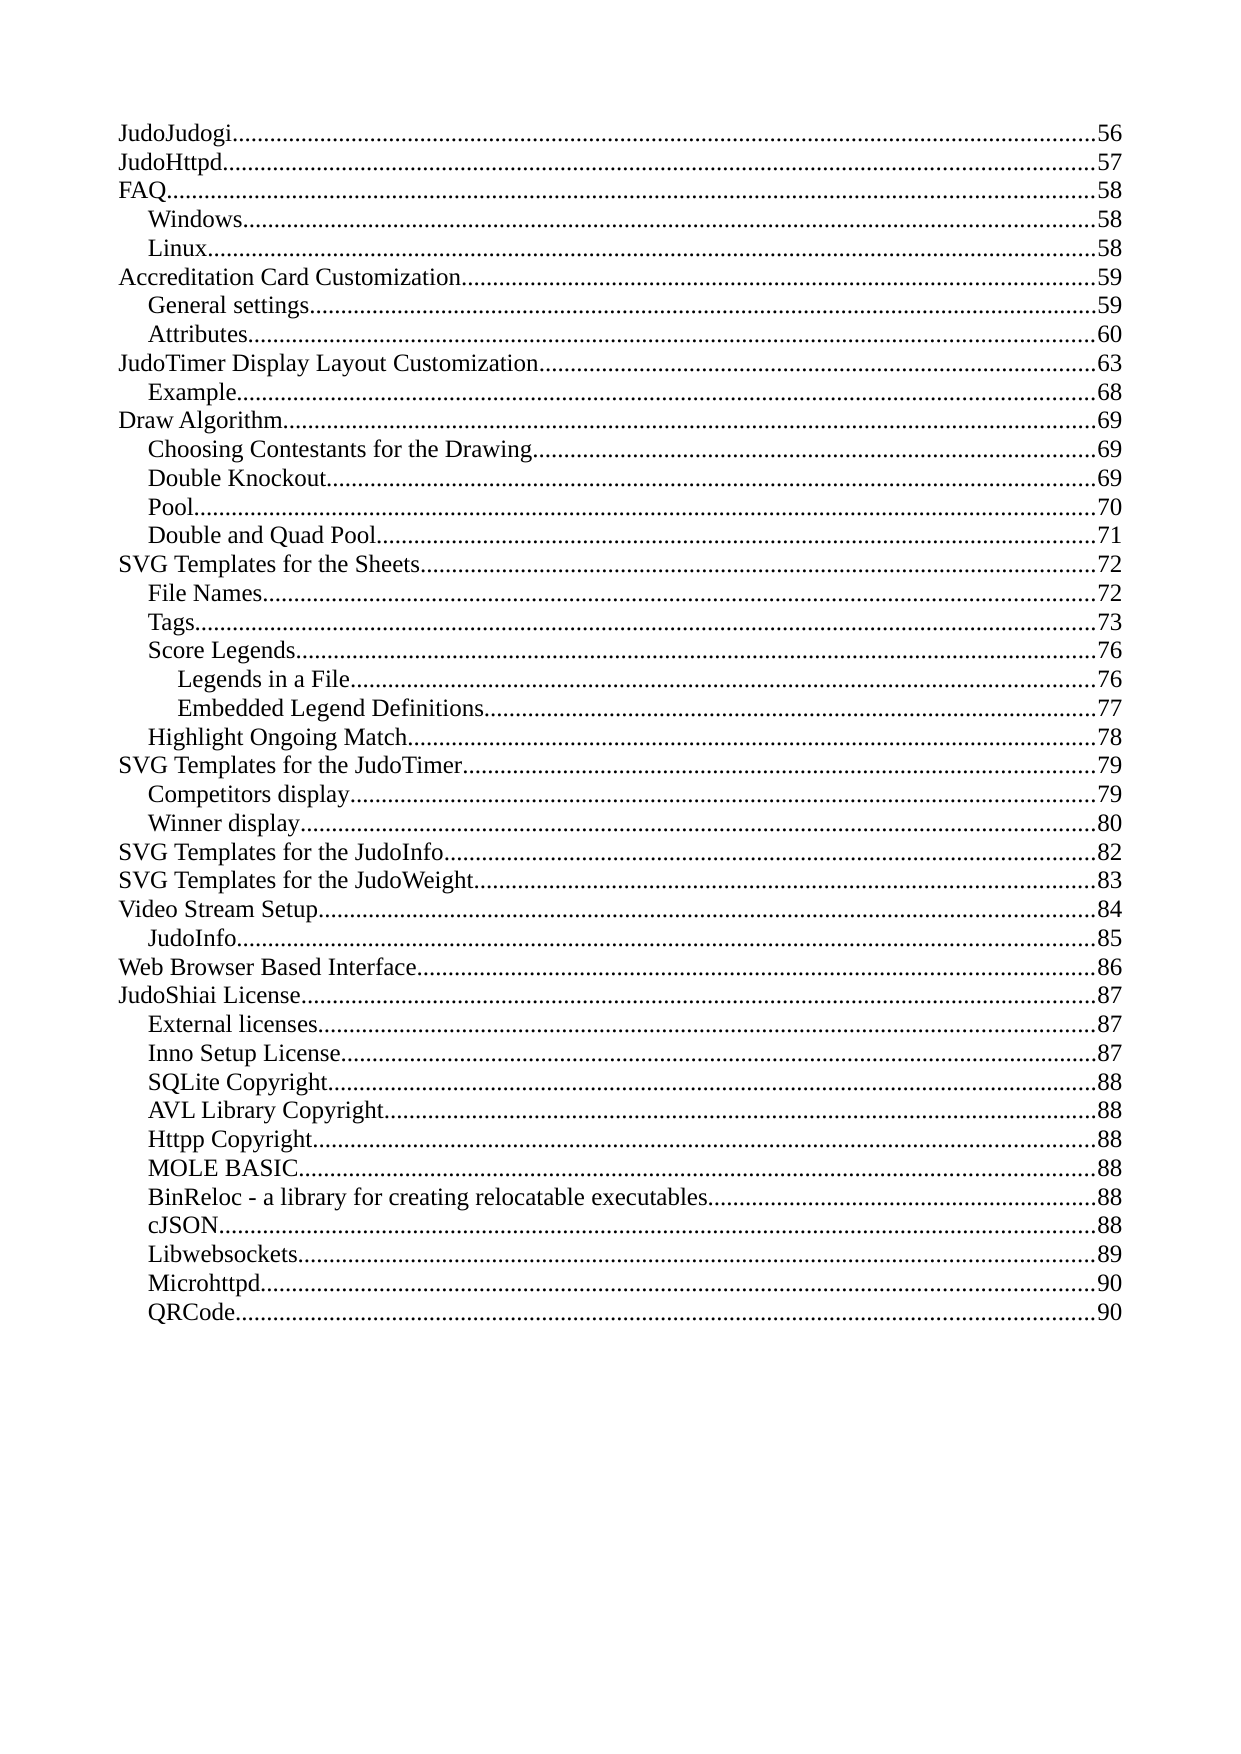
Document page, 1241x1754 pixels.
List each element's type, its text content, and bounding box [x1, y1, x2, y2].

text Winner display 80 [148, 808, 1122, 837]
text File Names 72 [148, 578, 1122, 607]
text SVG Templates for the JudoTimer 79 [118, 751, 1122, 779]
text Double Knockout 69 [148, 463, 1122, 492]
text SQLite Copyright 88 [148, 1067, 1122, 1096]
text Linux 58 [148, 233, 1122, 262]
text Score Legends 76 [148, 636, 1122, 664]
text JudoJudogi 56 [118, 118, 1122, 147]
text Pool 70 [148, 492, 1122, 521]
text BinReloc - a library for creating relocatable executables 88 [148, 1182, 1122, 1211]
text Choosing Contestants for the Drawing 69 [148, 434, 1122, 463]
text Highlight Ongoing Match 78 [148, 722, 1122, 751]
text Windows 58 [148, 204, 1122, 233]
text General settings 59 [148, 291, 1122, 319]
text Legends in a File 76 [177, 664, 1122, 693]
text Tags 73 [148, 607, 1122, 636]
text JudoShiai License 87 [118, 981, 1122, 1009]
text Microhttpd 90 [148, 1268, 1122, 1297]
text SVG Templates for the JudoInfo 82 [118, 837, 1122, 866]
text Video Stream Setup 84 [118, 894, 1122, 923]
text JudoTimer Display Layout Customization 63 [118, 348, 1122, 377]
text External licenses 87 [148, 1009, 1122, 1038]
text cJSON 88 [148, 1211, 1122, 1239]
text Embedded Legend Definitions 77 [177, 693, 1122, 722]
text FAQ 58 [118, 176, 1122, 204]
text SVG Templates for the Sheets 72 [118, 549, 1122, 578]
text Httpp Copyright 88 [148, 1124, 1122, 1153]
text SVG Templates for the JudoWeight 83 [118, 866, 1122, 894]
text QRCode 90 [148, 1297, 1122, 1326]
text Libwebsockets 89 [148, 1239, 1122, 1268]
text Accreditation Card Customization 59 [118, 262, 1122, 291]
text Attributes 60 [148, 319, 1122, 348]
text Example 68 [148, 377, 1122, 406]
text Web Browser Based Interface 86 [118, 952, 1122, 981]
text JudoInfo 85 [148, 923, 1122, 952]
text Double and Quad Pool 71 [148, 521, 1122, 549]
text MOLE BASIC 88 [148, 1153, 1122, 1182]
text AVL Library Copyright 88 [148, 1096, 1122, 1124]
text Draw Algorithm 69 [118, 406, 1122, 434]
text Competitors display 79 [148, 779, 1122, 808]
text JudoHttpd 57 [118, 147, 1122, 176]
text Inno Setup License 87 [148, 1038, 1122, 1067]
